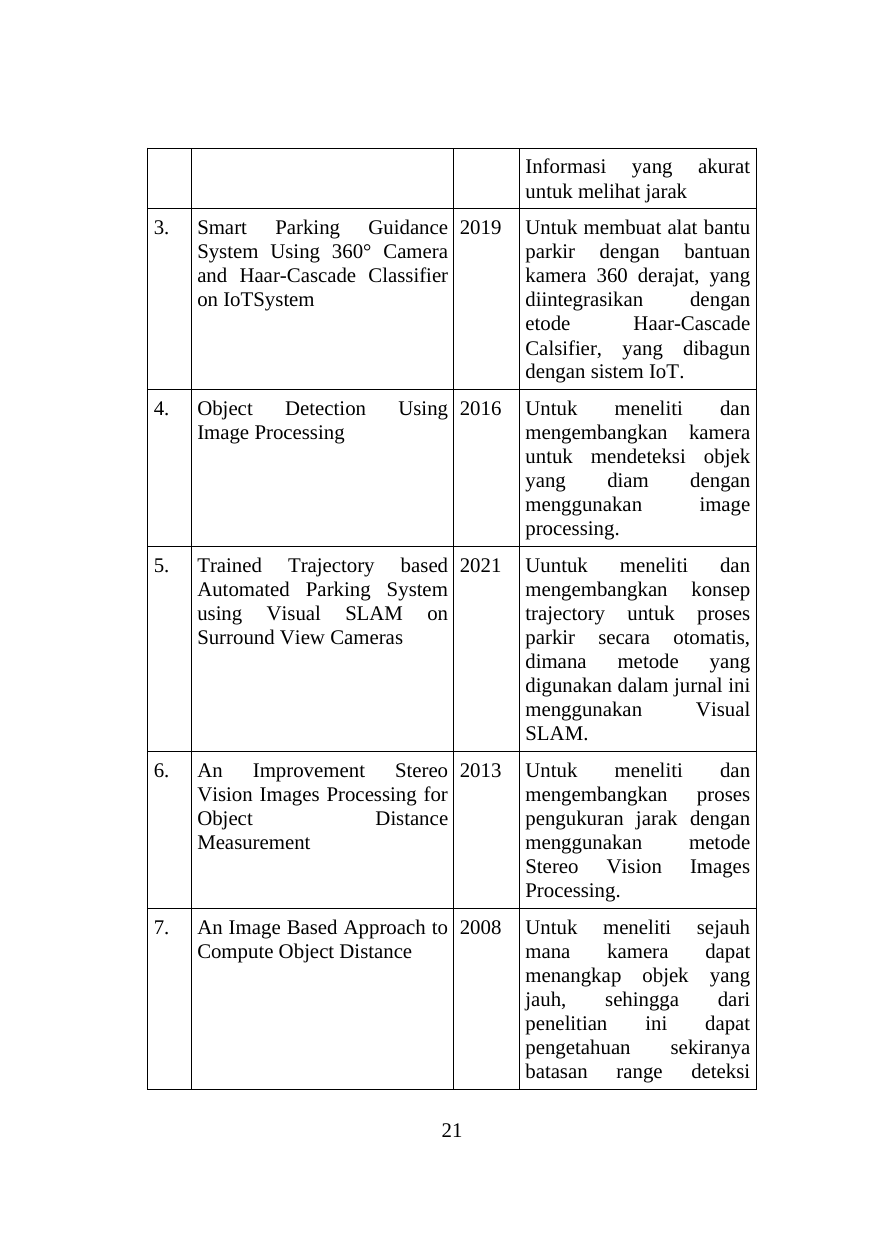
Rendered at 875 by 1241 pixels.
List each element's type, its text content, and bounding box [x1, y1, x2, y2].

table_cell Smart Parking Guidance System Using 360° Camera and Haar-Cascade Classifier on IoTSystem [192, 209, 453, 389]
table_cell 7. [148, 909, 191, 1089]
table_cell 5. [148, 547, 191, 751]
table_cell [454, 149, 519, 208]
table_cell Untuk meneliti dan mengembangkan proses pengukuran jarak dengan menggunakan metode Stereo Vision Images Processing. [520, 752, 756, 908]
table_cell Trained Trajectory based Automated Parking System using Visual SLAM on Surround View Cameras [192, 547, 453, 751]
table_cell 2019 [454, 209, 519, 389]
table_cell [192, 149, 453, 208]
table_cell Untuk membuat alat bantu parkir dengan bantuan kamera 360 derajat, yang diintegrasikan dengan etode Haar-Cascade Calsifier, yang dibagun dengan sistem IoT. [520, 209, 756, 389]
table_cell 6. [148, 752, 191, 908]
table_cell 2013 [454, 752, 519, 908]
table_cell 2021 [454, 547, 519, 751]
table_cell An Image Based Approach to Compute Object Distance [192, 909, 453, 1089]
table_cell Untuk meneliti dan mengembangkan kamera untuk mendeteksi objek yang diam dengan menggunakan image processing. [520, 390, 756, 546]
table_cell 4. [148, 390, 191, 546]
table_cell Object Detection Using Image Processing [192, 390, 453, 546]
table_cell Uuntuk meneliti dan mengembangkan konsep trajectory untuk proses parkir secara otomatis, dimana metode yang digunakan dalam jurnal ini menggunakan Visual SLAM. [520, 547, 756, 751]
table_cell 3. [148, 209, 191, 389]
table_cell [148, 149, 191, 208]
table_cell 2008 [454, 909, 519, 1089]
table_cell 2016 [454, 390, 519, 546]
table_cell An Improvement Stereo Vision Images Processing for Object Distance Measurement [192, 752, 453, 908]
table_cell Untuk meneliti sejauh mana kamera dapat menangkap objek yang jauh, sehingga dari penelitian ini dapat pengetahuan sekiranya batasan range deteksi [520, 909, 756, 1089]
table_cell Informasi yang akurat untuk melihat jarak [520, 149, 756, 208]
